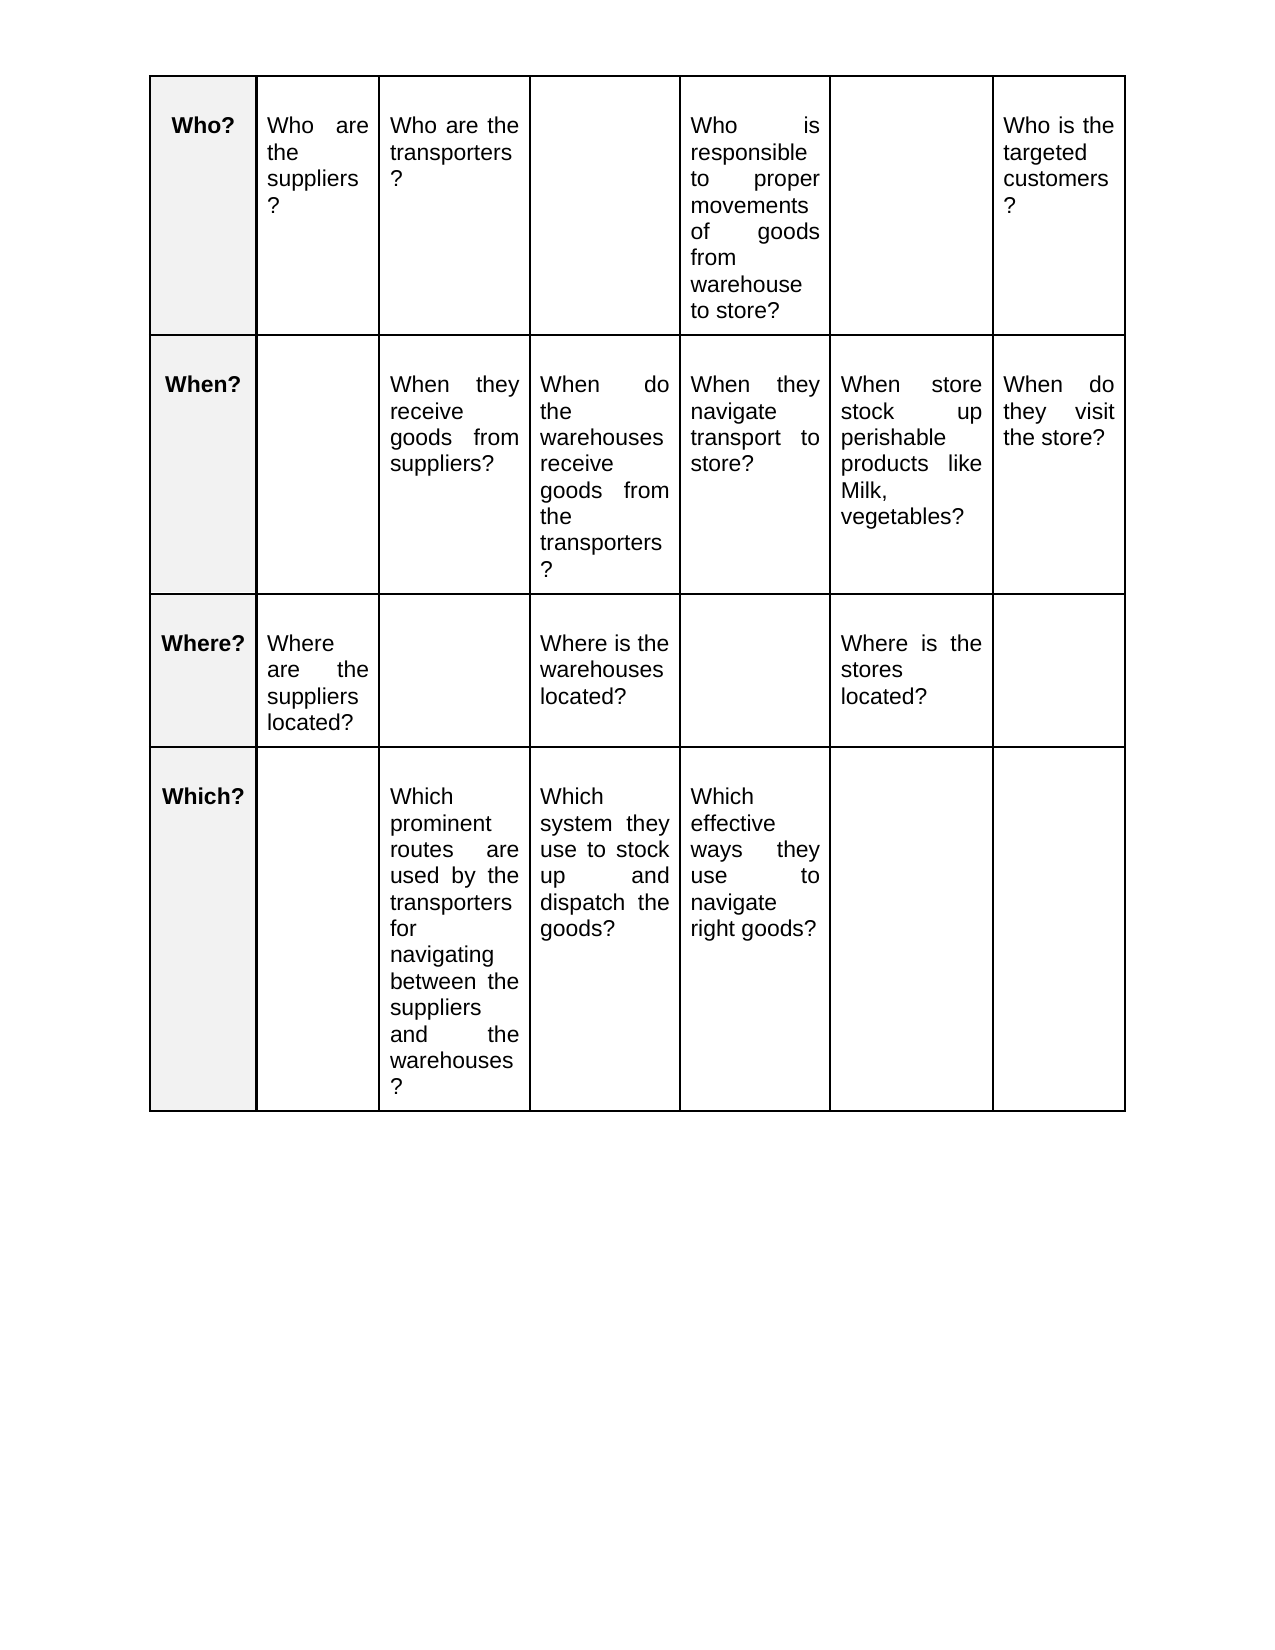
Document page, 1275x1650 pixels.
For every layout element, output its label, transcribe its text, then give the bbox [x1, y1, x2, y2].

table_cell Who are the transporters? [380, 77, 529, 334]
table_cell Which? [151, 748, 255, 1110]
table_cell [380, 595, 529, 746]
table_cell When do they visit the store? [994, 336, 1124, 592]
table_cell When they navigate transport to store? [681, 336, 829, 592]
table_cell Who is responsible to proper movements of goods from warehouse to store? [681, 77, 829, 334]
table_cell When do the warehouses receive goods from the transporters? [531, 336, 679, 592]
table_cell Which effective ways they use to navigate right goods? [681, 748, 829, 1110]
table_cell [531, 77, 679, 334]
table_cell Where is the warehouses located? [531, 595, 679, 746]
table_cell [994, 748, 1124, 1110]
table_cell [258, 336, 378, 592]
table_cell When they receive goods from suppliers? [380, 336, 529, 592]
table_cell [681, 595, 829, 746]
table_cell [994, 595, 1124, 746]
table_cell Which prominent routes are used by the transporters for navigating between the suppliers and the warehouses? [380, 748, 529, 1110]
table_cell Who are the suppliers? [258, 77, 378, 334]
table_cell Where are the suppliers located? [258, 595, 378, 746]
table_cell [831, 748, 992, 1110]
table_cell Which system they use to stock up and dispatch the goods? [531, 748, 679, 1110]
table_cell Where? [151, 595, 255, 746]
table_cell When? [151, 336, 255, 592]
table_cell When store stock up perishable products like Milk, vegetables? [831, 336, 992, 592]
table_cell [258, 748, 378, 1110]
table_cell Where is the stores located? [831, 595, 992, 746]
table_cell Who is the targeted customers? [994, 77, 1124, 334]
table_cell Who? [151, 77, 255, 334]
table_cell [831, 77, 992, 334]
